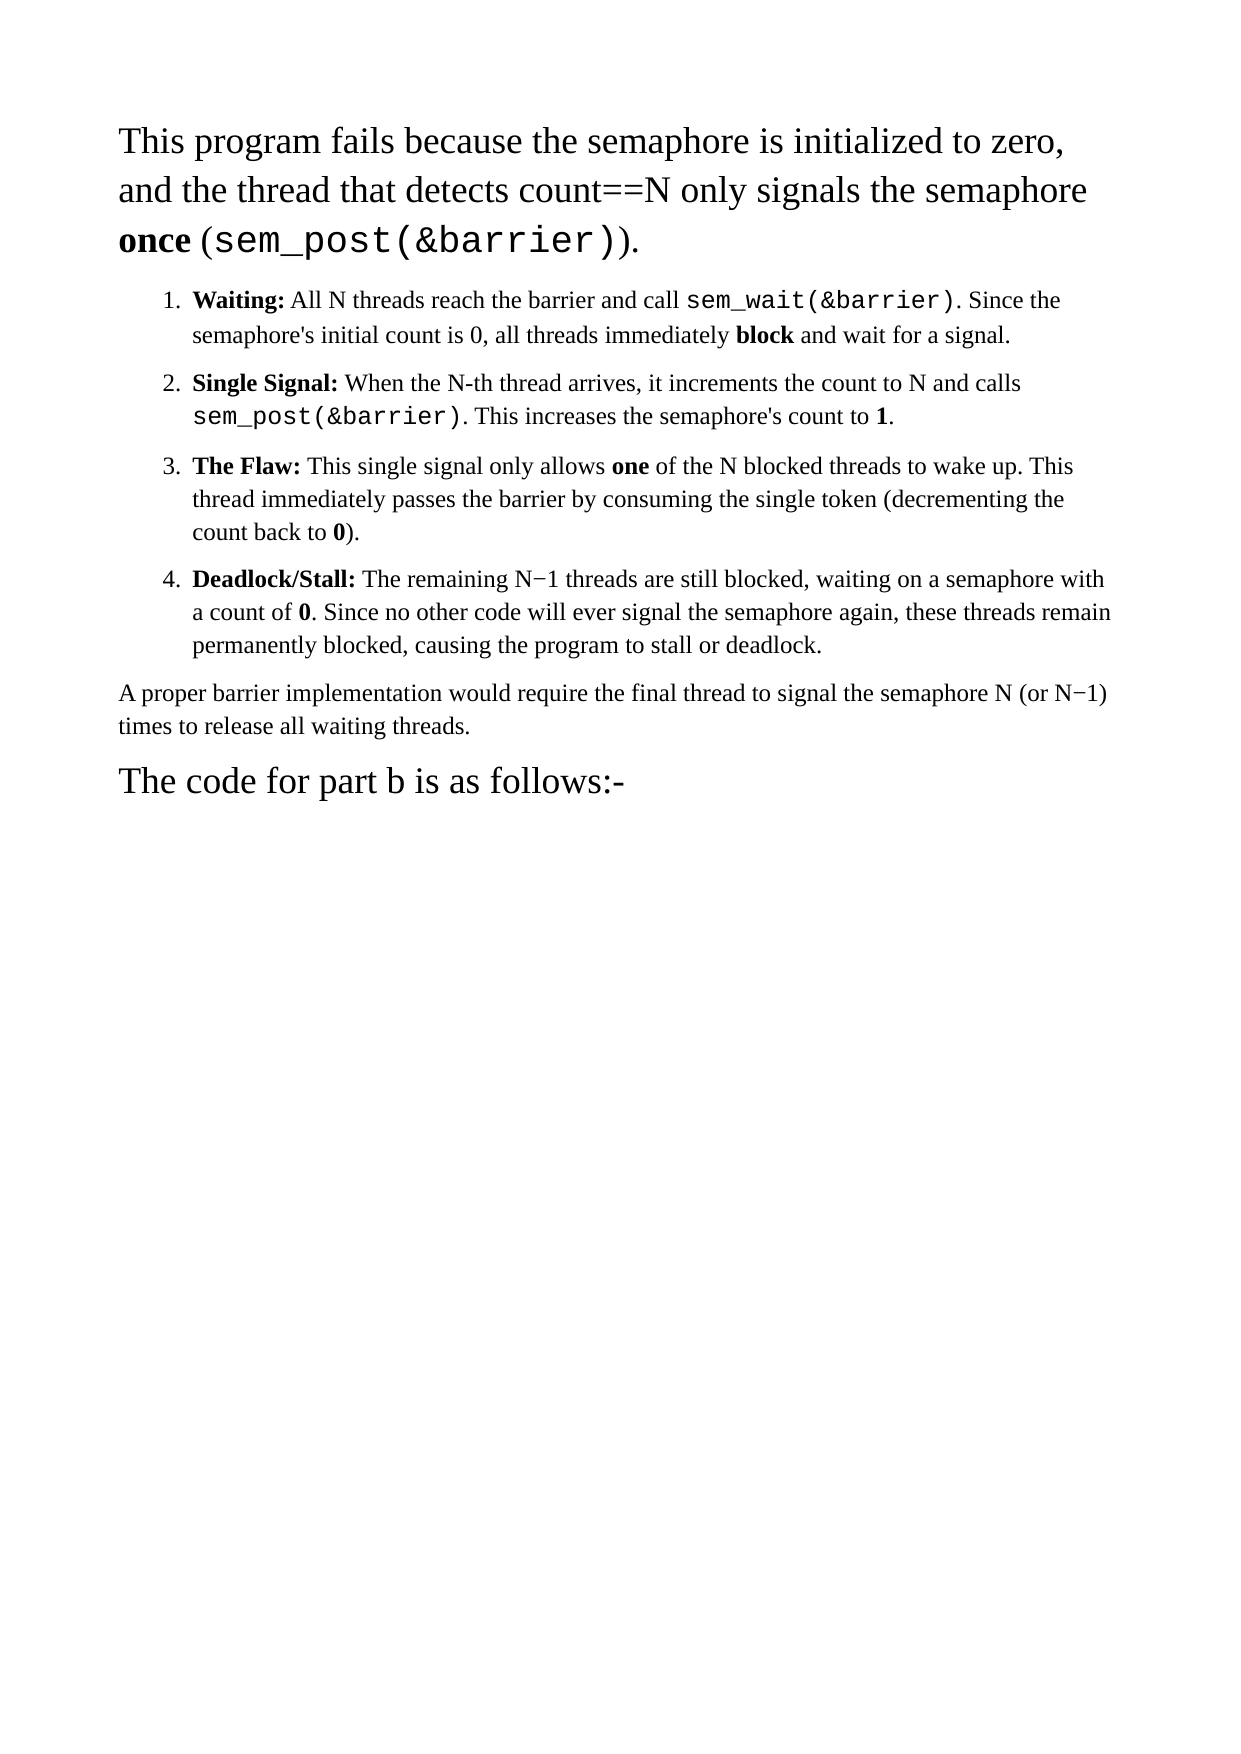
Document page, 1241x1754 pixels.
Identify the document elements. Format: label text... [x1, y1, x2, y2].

list Single Signal: When the N-th thread arrives, it increments the count to N and calls sem_post(&barrier). This increases the semaphore's count to 1. [162, 368, 1122, 432]
list The Flaw: This single signal only allows one of the N blocked threads to wake up. This thread immediately passes the barrier by consuming the single token (decrementing the count back to 0). [162, 451, 1122, 546]
text This program fails because the semaphore is initialized to zero, and the thread that detects count==N only signals the semaphore once (sem_post(&barrier)). [118, 118, 1122, 263]
text The code for part b is as follows:- [118, 759, 1122, 802]
list Deadlock/Stall: The remaining N−1 threads are still blocked, waiting on a semaphore with a count of 0. Since no other code will ever signal the semaphore again, these threads remain permanently blocked, causing the program to stall or deadlock. [162, 564, 1122, 659]
list Waiting: All N threads reach the barrier and call sem_wait(&barrier). Since the semaphore's initial count is 0, all threads immediately block and wait for a signal. [162, 285, 1122, 349]
text A proper barrier implementation would require the final thread to signal the semaphore N (or N−1) times to release all waiting threads. [118, 678, 1122, 740]
